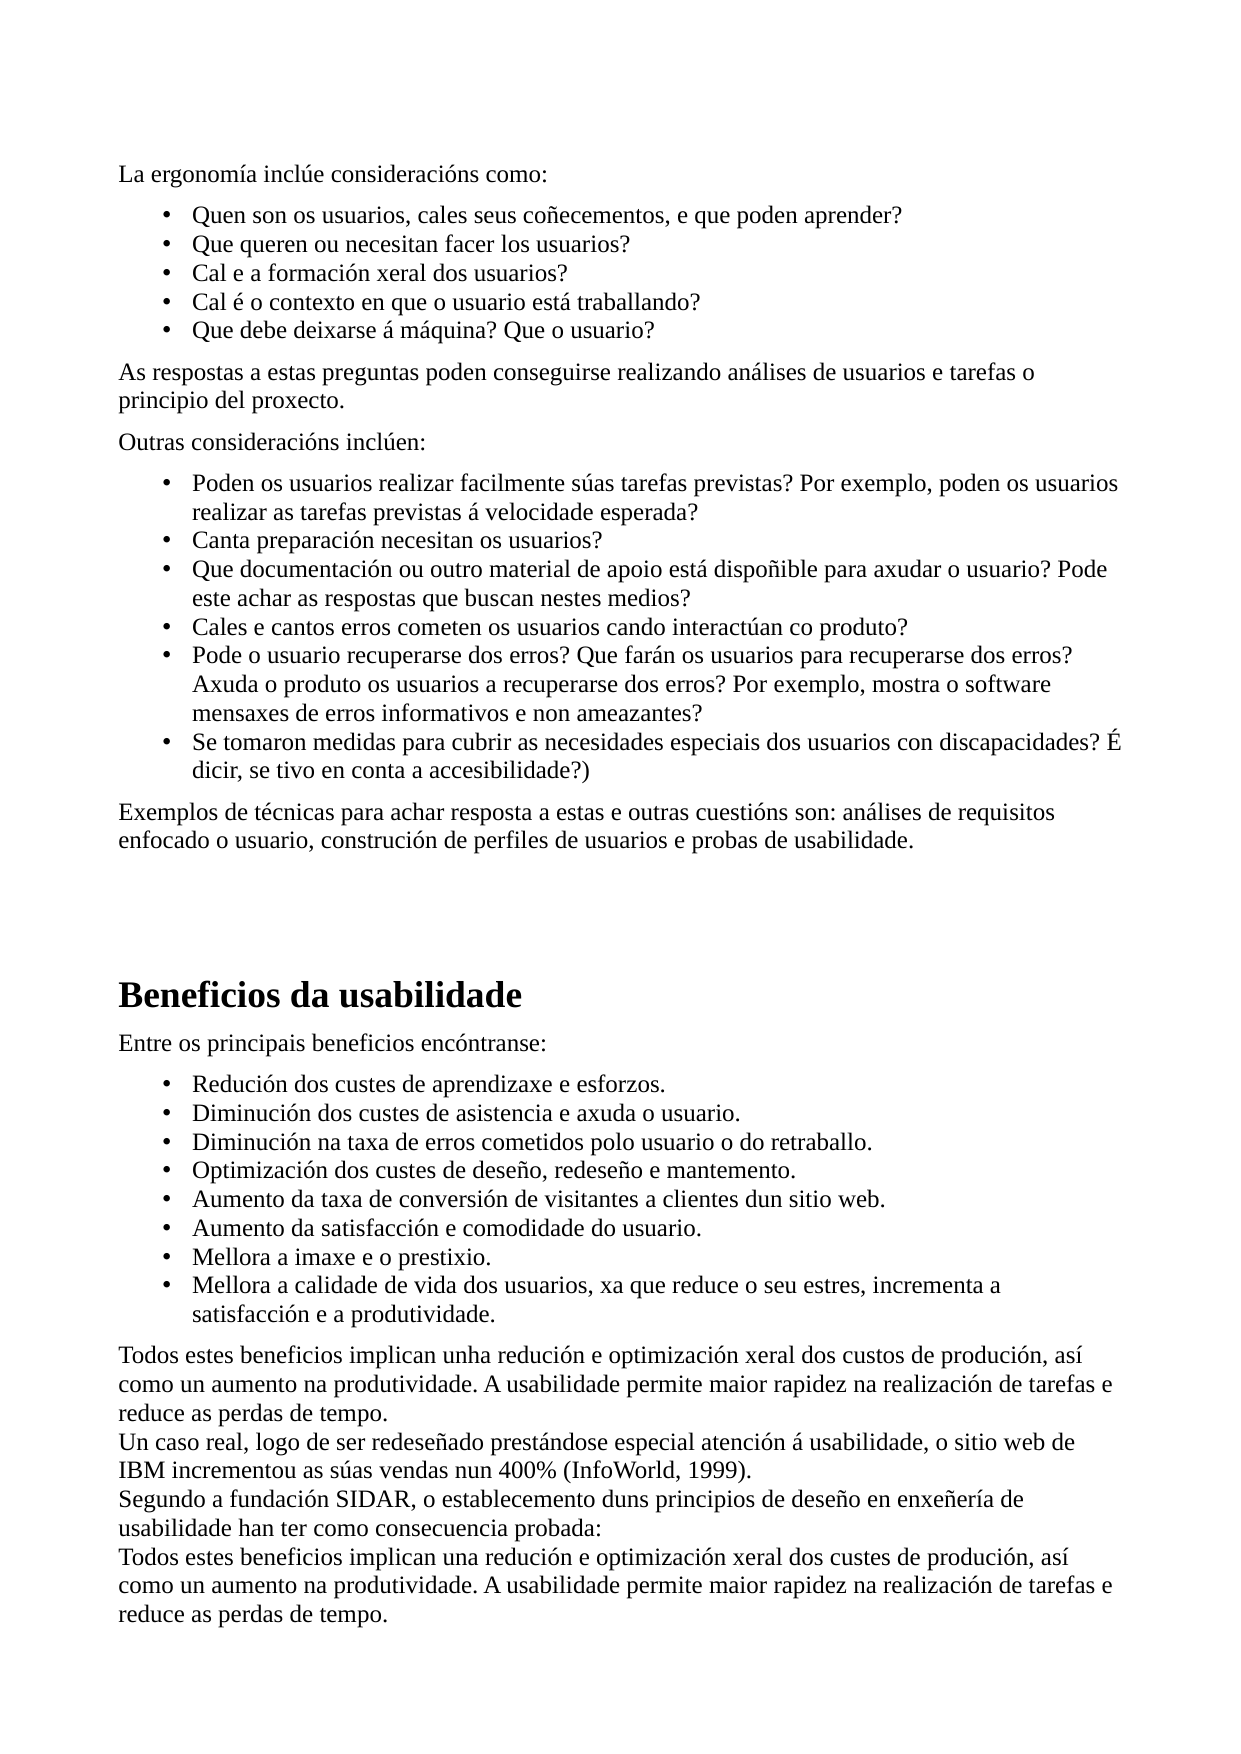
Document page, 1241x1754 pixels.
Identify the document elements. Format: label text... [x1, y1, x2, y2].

list Optimización dos custes de deseño, redeseño e mantemento. [162, 1156, 1122, 1184]
list Redución dos custes de aprendizaxe e esforzos. [162, 1069, 1122, 1098]
text La ergonomía inclúe consideracións como: [118, 159, 1122, 188]
list Que debe deixarse á máquina? Que o usuario? [162, 316, 1122, 344]
text Todos estes beneficios implican unha redución e optimización xeral dos custos de produción, así como un aumento na produtividade. A usabilidade permite maior rapidez na realización de tarefas e reduce as perdas de tempo. Un caso real, logo de ser redeseñado prestándose especial atención á usabilidade, o sitio web de IBM incrementou as súas vendas nun 400% (InfoWorld, 1999). Segundo a fundación SIDAR, o establecemento duns principios de deseño en enxeñería de usabilidade han ter como consecuencia probada: Todos estes beneficios implican una redución e optimización xeral dos custes de produción, así como un aumento na produtividade. A usabilidade permite maior rapidez na realización de tarefas e reduce as perdas de tempo. [118, 1341, 1122, 1628]
list Poden os usuarios realizar facilmente súas tarefas previstas? Por exemplo, poden os usuarios realizar as tarefas previstas á velocidade esperada? [162, 468, 1122, 526]
list Diminución na taxa de erros cometidos polo usuario o do retraballo. [162, 1127, 1122, 1156]
list Cal e a formación xeral dos usuarios? [162, 258, 1122, 287]
list Quen son os usuarios, cales seus coñecementos, e que poden aprender? [162, 201, 1122, 229]
list Pode o usuario recuperarse dos erros? Que farán os usuarios para recuperarse dos erros? Axuda o produto os usuarios a recuperarse dos erros? Por exemplo, mostra o software mensaxes de erros informativos e non ameazantes? [162, 641, 1122, 727]
list Mellora a calidade de vida dos usuarios, xa que reduce o seu estres, incrementa a satisfacción e a produtividade. [162, 1271, 1122, 1328]
list Canta preparación necesitan os usuarios? [162, 526, 1122, 554]
list Que queren ou necesitan facer los usuarios? [162, 229, 1122, 258]
list Se tomaron medidas para cubrir as necesidades especiais dos usuarios con discapacidades? É dicir, se tivo en conta a accesibilidade?) [162, 727, 1122, 784]
list Que documentación ou outro material de apoio está dispoñible para axudar o usuario? Pode este achar as respostas que buscan nestes medios? [162, 554, 1122, 612]
list Cales e cantos erros cometen os usuarios cando interactúan co produto? [162, 612, 1122, 641]
list Cal é o contexto en que o usuario está traballando? [162, 287, 1122, 316]
text Outras consideracións inclúen: [118, 427, 1122, 456]
list Aumento da taxa de conversión de visitantes a clientes dun sitio web. [162, 1184, 1122, 1213]
text As respostas a estas preguntas poden conseguirse realizando análises de usuarios e tarefas o principio del proxecto. [118, 357, 1122, 414]
list Aumento da satisfacción e comodidade do usuario. [162, 1213, 1122, 1242]
text Entre os principais beneficios encóntranse: [118, 1028, 1122, 1057]
list Mellora a imaxe e o prestixio. [162, 1242, 1122, 1271]
text Exemplos de técnicas para achar resposta a estas e outras cuestións son: análises de requisitos enfocado o usuario, construción de perfiles de usuarios e probas de usabilidade. [118, 797, 1122, 854]
list Diminución dos custes de asistencia e axuda o usuario. [162, 1098, 1122, 1127]
subtitle Beneficios da usabilidade [118, 972, 1122, 1016]
